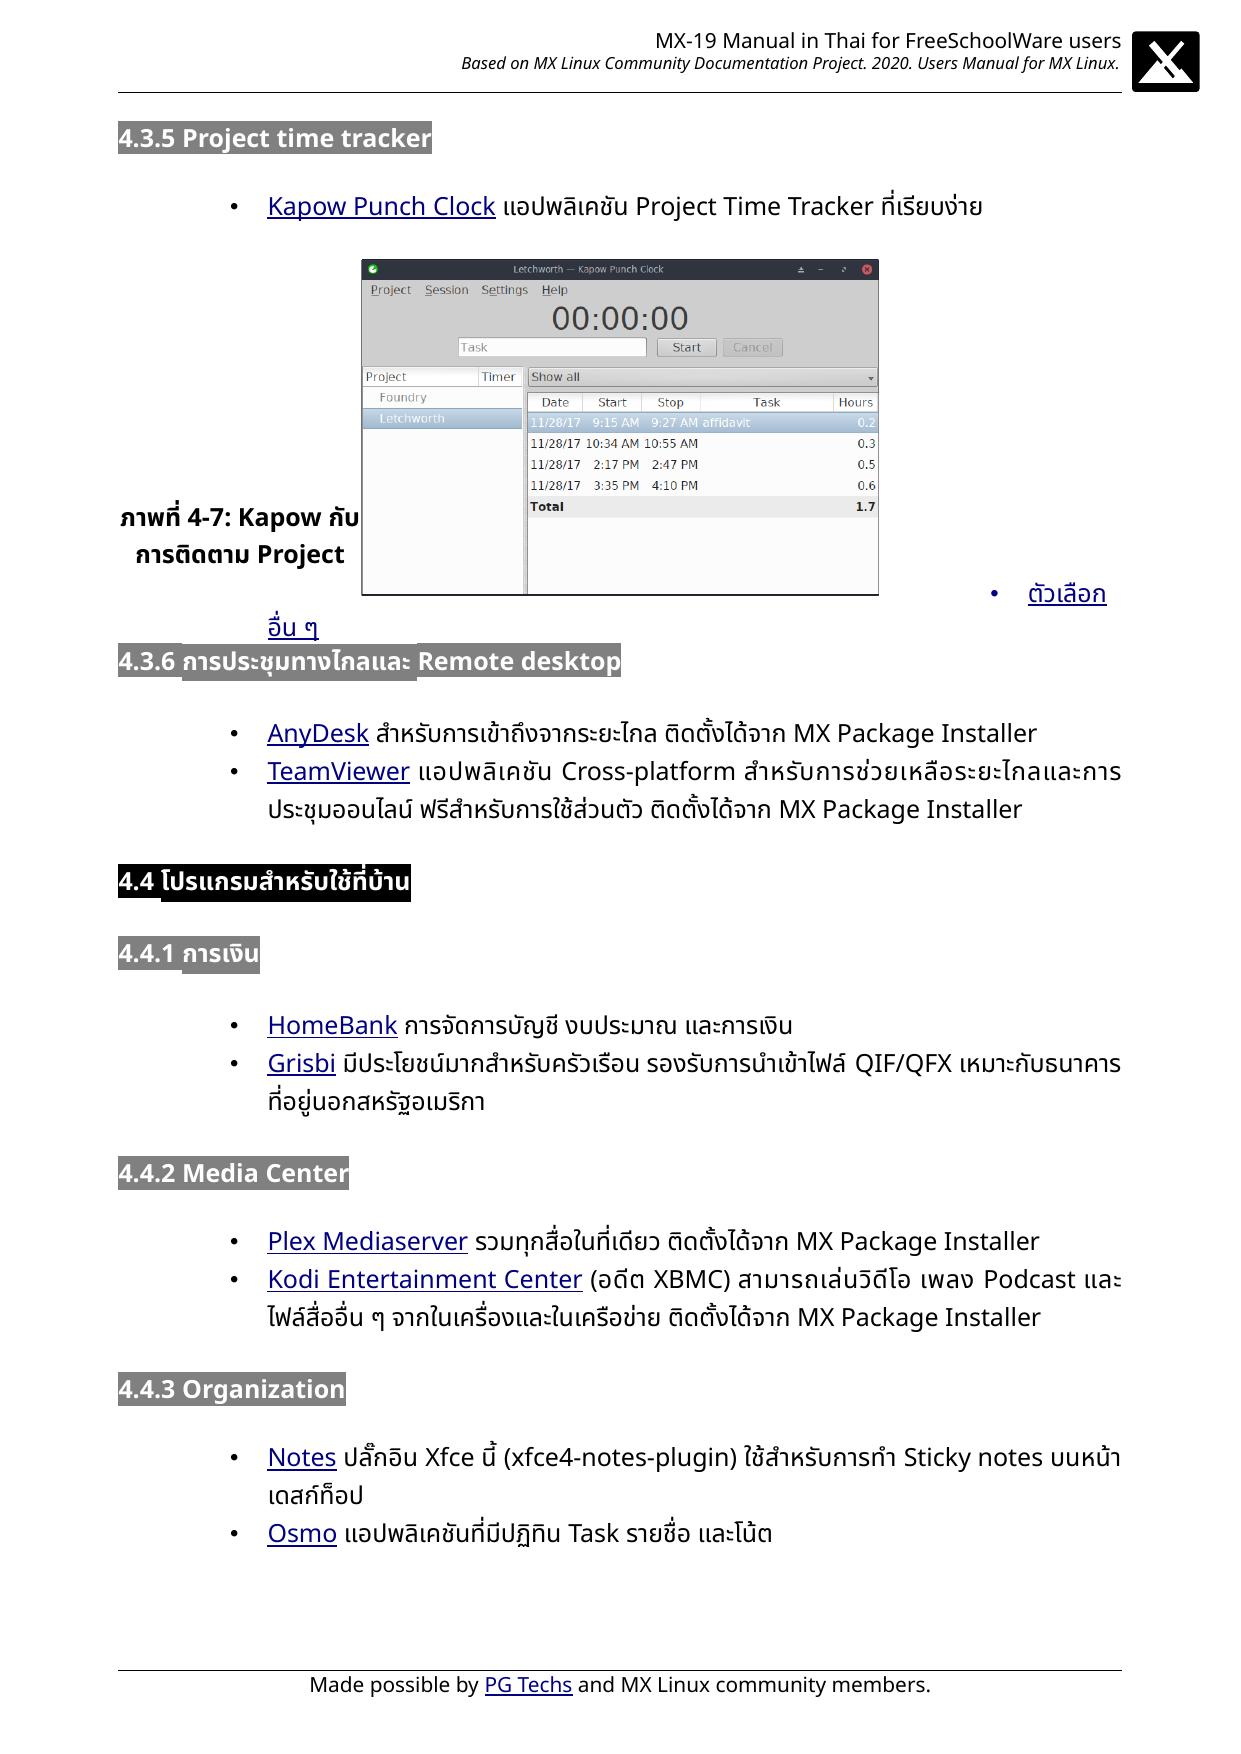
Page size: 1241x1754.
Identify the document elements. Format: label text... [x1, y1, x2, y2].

picture [361, 259, 879, 596]
text 4.4 โปรแกรมสำหรับใช้ที่บ้าน [118, 863, 1122, 902]
text 4.4.2 Media Center [118, 1156, 1122, 1190]
list Grisbi มีประโยชน์มากสำหรับครัวเรือน รองรับการนำเข้าไฟล์ QIF/QFX เหมาะกับธนาคารที่อยู่นอกสหรัฐอเมริกา [230, 1046, 1122, 1122]
text 4.4.1 การเงิน [118, 936, 1122, 974]
list Kapow Punch Clock แอปพลิเคชัน Project Time Tracker ที่เรียบง่าย [230, 189, 1122, 227]
text ภาพที่ 4-7: Kapow กับการติดตาม Project [118, 499, 361, 575]
text 4.3.6 การประชุมทางไกลและ Remote desktop [118, 643, 1122, 681]
list AnyDesk สำหรับการเข้าถึงจากระยะไกล ติดตั้งได้จาก MX Package Installer [230, 715, 1122, 753]
text 4.3.5 Project time tracker [118, 121, 1122, 154]
list Kodi Entertainment Center (อดีต XBMC) สามารถเล่นวิดีโอ เพลง Podcast และไฟล์สื่ออื่น ๆ จากในเครื่องและในเครือข่าย ติดตั้งได้จาก MX Package Installer [230, 1262, 1122, 1338]
text 4.4.3 Organization [118, 1372, 1122, 1406]
list TeamViewer แอปพลิเคชัน Cross-platform สำหรับการช่วยเหลือระยะไกลและการประชุมออนไลน์ ฟรีสำหรับการใช้ส่วนตัว ติดตั้งได้จาก MX Package Installer [230, 753, 1122, 829]
list Plex Mediaserver รวมทุกสื่อในที่เดียว ติดตั้งได้จาก MX Package Installer [230, 1224, 1122, 1262]
text [879, 499, 1122, 575]
list Notes ปลั๊กอิน Xfce นี้ (xfce4-notes-plugin) ใช้สำหรับการทำ Sticky notes บนหน้าเดสก์ท็อป [230, 1440, 1122, 1516]
list ตัวเลือกอื่น ๆ [230, 575, 1122, 643]
list Osmo แอปพลิเคชันที่มีปฏิทิน Task รายชื่อ และโน้ต [230, 1516, 1122, 1554]
list HomeBank การจัดการบัญชี งบประมาณ และการเงิน [230, 1008, 1122, 1046]
